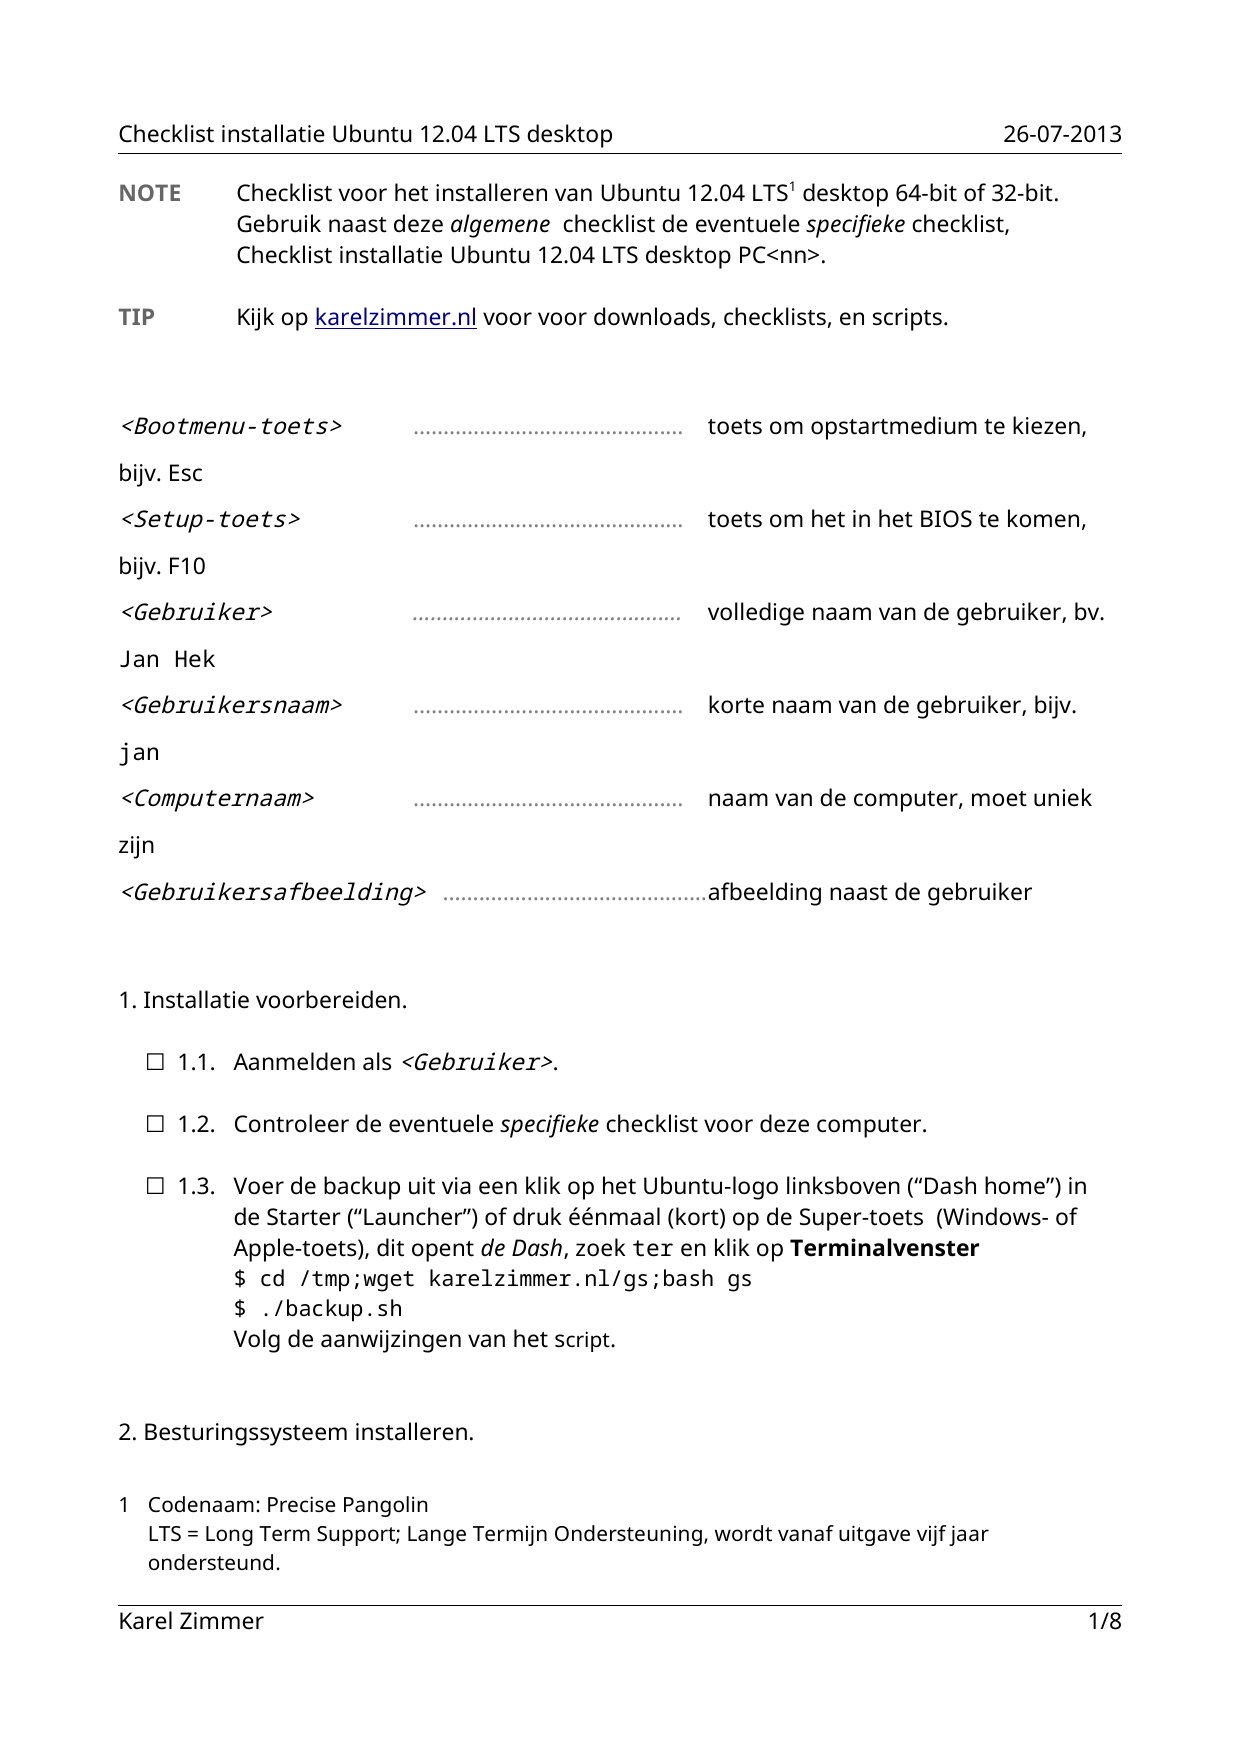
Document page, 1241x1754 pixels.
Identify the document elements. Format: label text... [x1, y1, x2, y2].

list Aanmelden als <Gebruiker>. [133, 1046, 1122, 1077]
text Gebruik naast deze algemene checklist de eventuele specifieke checklist, Checklist installatie Ubuntu 12.04 LTS desktop PC<nn>. [118, 208, 1122, 270]
text <Computernaam> ............................................. naam van de computer, moet uniek zijn [118, 782, 1122, 860]
text <Gebruiker> ............................................. volledige naam van de gebruiker, bv. Jan Hek [118, 596, 1122, 674]
text <Gebruikersnaam> ............................................. korte naam van de gebruiker, bijv. jan [118, 689, 1122, 767]
text <Setup-toets> ............................................. toets om het in het BIOS te komen, bijv. F10 [118, 503, 1122, 581]
text <Gebruikersafbeelding> …......................................... afbeelding naast de gebruiker [118, 876, 1122, 907]
list Installatie voorbereiden. [118, 984, 1122, 1015]
text NOTE Checklist voor het installeren van Ubuntu 12.04 LTS desktop 64-bit of 32-bit. [118, 177, 1122, 208]
list Controleer de eventuele specifieke checklist voor deze computer. [133, 1108, 1122, 1139]
list Voer de backup uit via een klik op het Ubuntu-logo linksboven (“Dash home”) in de Starter (“Launcher”) of druk éénmaal (kort) op de Super-toets (Windows- of Apple-toets), dit opent de Dash, zoek ter en klik op Terminalvenster $ cd /tmp;wget karelzimmer.nl/gs;bash gs $ ./backup.sh Volg de aanwijzingen van het script. [133, 1170, 1122, 1354]
text Codenaam: Precise Pangolin LTS = Long Term Support; Lange Termijn Ondersteuning, wordt vanaf uitgave vijf jaar ondersteund. [118, 1490, 1122, 1576]
list Besturingssysteem installeren. [118, 1416, 1122, 1447]
text <Bootmenu-toets> ............................................. toets om opstartmedium te kiezen, bijv. Esc [118, 410, 1122, 487]
text TIP Kijk op karelzimmer.nl voor voor downloads, checklists, en scripts. [118, 301, 1122, 332]
